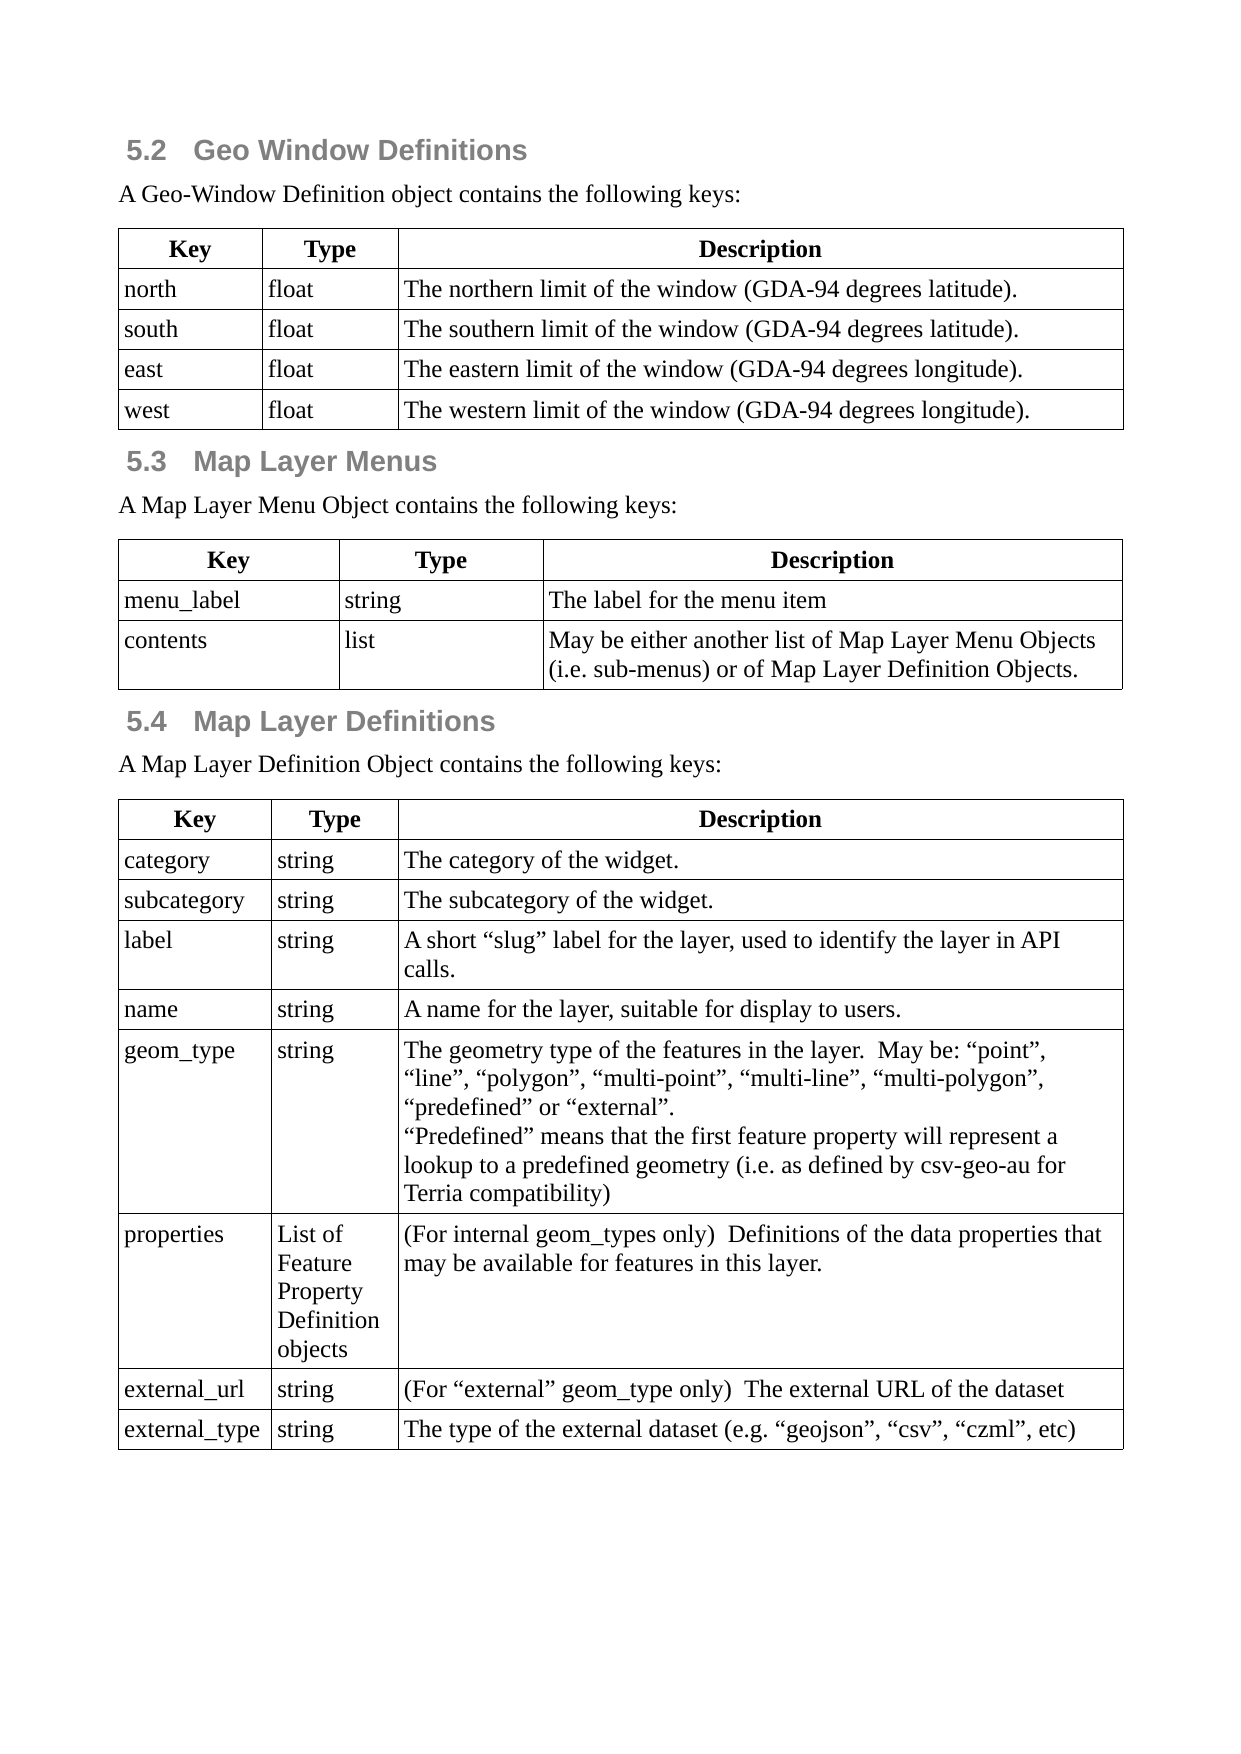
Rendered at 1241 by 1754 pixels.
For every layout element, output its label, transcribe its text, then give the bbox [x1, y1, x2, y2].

table_cell The southern limit of the window (GDA-94 degrees latitude). [399, 310, 1123, 349]
table_cell menu_label [119, 581, 339, 620]
table_cell List of Feature Property Definition objects [272, 1214, 398, 1368]
table_cell The label for the menu item [544, 581, 1122, 620]
subtitle Map Layer Definitions [118, 703, 1122, 737]
table_header Key [119, 540, 339, 579]
table_cell The type of the external dataset (e.g. “geojson”, “csv”, “czml”, etc) [399, 1410, 1123, 1449]
table_header Description [399, 800, 1123, 839]
table_cell The northern limit of the window (GDA-94 degrees latitude). [399, 269, 1123, 308]
table_cell string [272, 1030, 398, 1213]
table_cell string [272, 840, 398, 879]
table_cell float [263, 269, 398, 308]
table_cell The western limit of the window (GDA-94 degrees longitude). [399, 390, 1123, 429]
table_header Key [119, 229, 262, 268]
table_cell The geometry type of the features in the layer. May be: “point”, “line”, “polygon”, “multi-point”, “multi-line”, “multi-polygon”, “predefined” or “external”. “Predefined” means that the first feature property will represent a lookup to a predefined geometry (i.e. as defined by csv-geo-au for Terria compatibility) [399, 1030, 1123, 1213]
table_cell external_type [119, 1410, 271, 1449]
table_cell (For internal geom_types only) Definitions of the data properties that may be available for features in this layer. [399, 1214, 1123, 1368]
text A Map Layer Definition Object contains the following keys: [118, 749, 1122, 778]
table_cell (For “external” geom_type only) The external URL of the dataset [399, 1369, 1123, 1409]
table_cell list [340, 621, 543, 689]
table_cell The category of the widget. [399, 840, 1123, 879]
table_cell The eastern limit of the window (GDA-94 degrees longitude). [399, 350, 1123, 389]
table_cell string [272, 880, 398, 919]
table_cell label [119, 921, 271, 989]
table_cell north [119, 269, 262, 308]
table_cell name [119, 990, 271, 1029]
text A Map Layer Menu Object contains the following keys: [118, 490, 1122, 519]
table_cell properties [119, 1214, 271, 1368]
table_cell string [272, 1369, 398, 1409]
table_header Description [399, 229, 1123, 268]
table_header Type [272, 800, 398, 839]
table_cell contents [119, 621, 339, 689]
table_header Key [119, 800, 271, 839]
table_cell string [272, 1410, 398, 1449]
table_cell south [119, 310, 262, 349]
table_cell float [263, 350, 398, 389]
table_header Description [544, 540, 1122, 579]
text A Geo-Window Definition object contains the following keys: [118, 179, 1122, 207]
table_cell west [119, 390, 262, 429]
table_cell A name for the layer, suitable for display to users. [399, 990, 1123, 1029]
subtitle Geo Window Definitions [118, 133, 1122, 166]
table_cell external_url [119, 1369, 271, 1409]
subtitle Map Layer Menus [118, 444, 1122, 478]
table_cell subcategory [119, 880, 271, 919]
table_header Type [340, 540, 543, 579]
table_cell string [272, 990, 398, 1029]
table_cell float [263, 390, 398, 429]
table_cell category [119, 840, 271, 879]
table_cell May be either another list of Map Layer Menu Objects (i.e. sub-menus) or of Map Layer Definition Objects. [544, 621, 1122, 689]
table_cell A short “slug” label for the layer, used to identify the layer in API calls. [399, 921, 1123, 989]
table_cell The subcategory of the widget. [399, 880, 1123, 919]
table_cell string [340, 581, 543, 620]
table_cell float [263, 310, 398, 349]
table_cell east [119, 350, 262, 389]
table_cell string [272, 921, 398, 989]
table_header Type [263, 229, 398, 268]
table_cell geom_type [119, 1030, 271, 1213]
